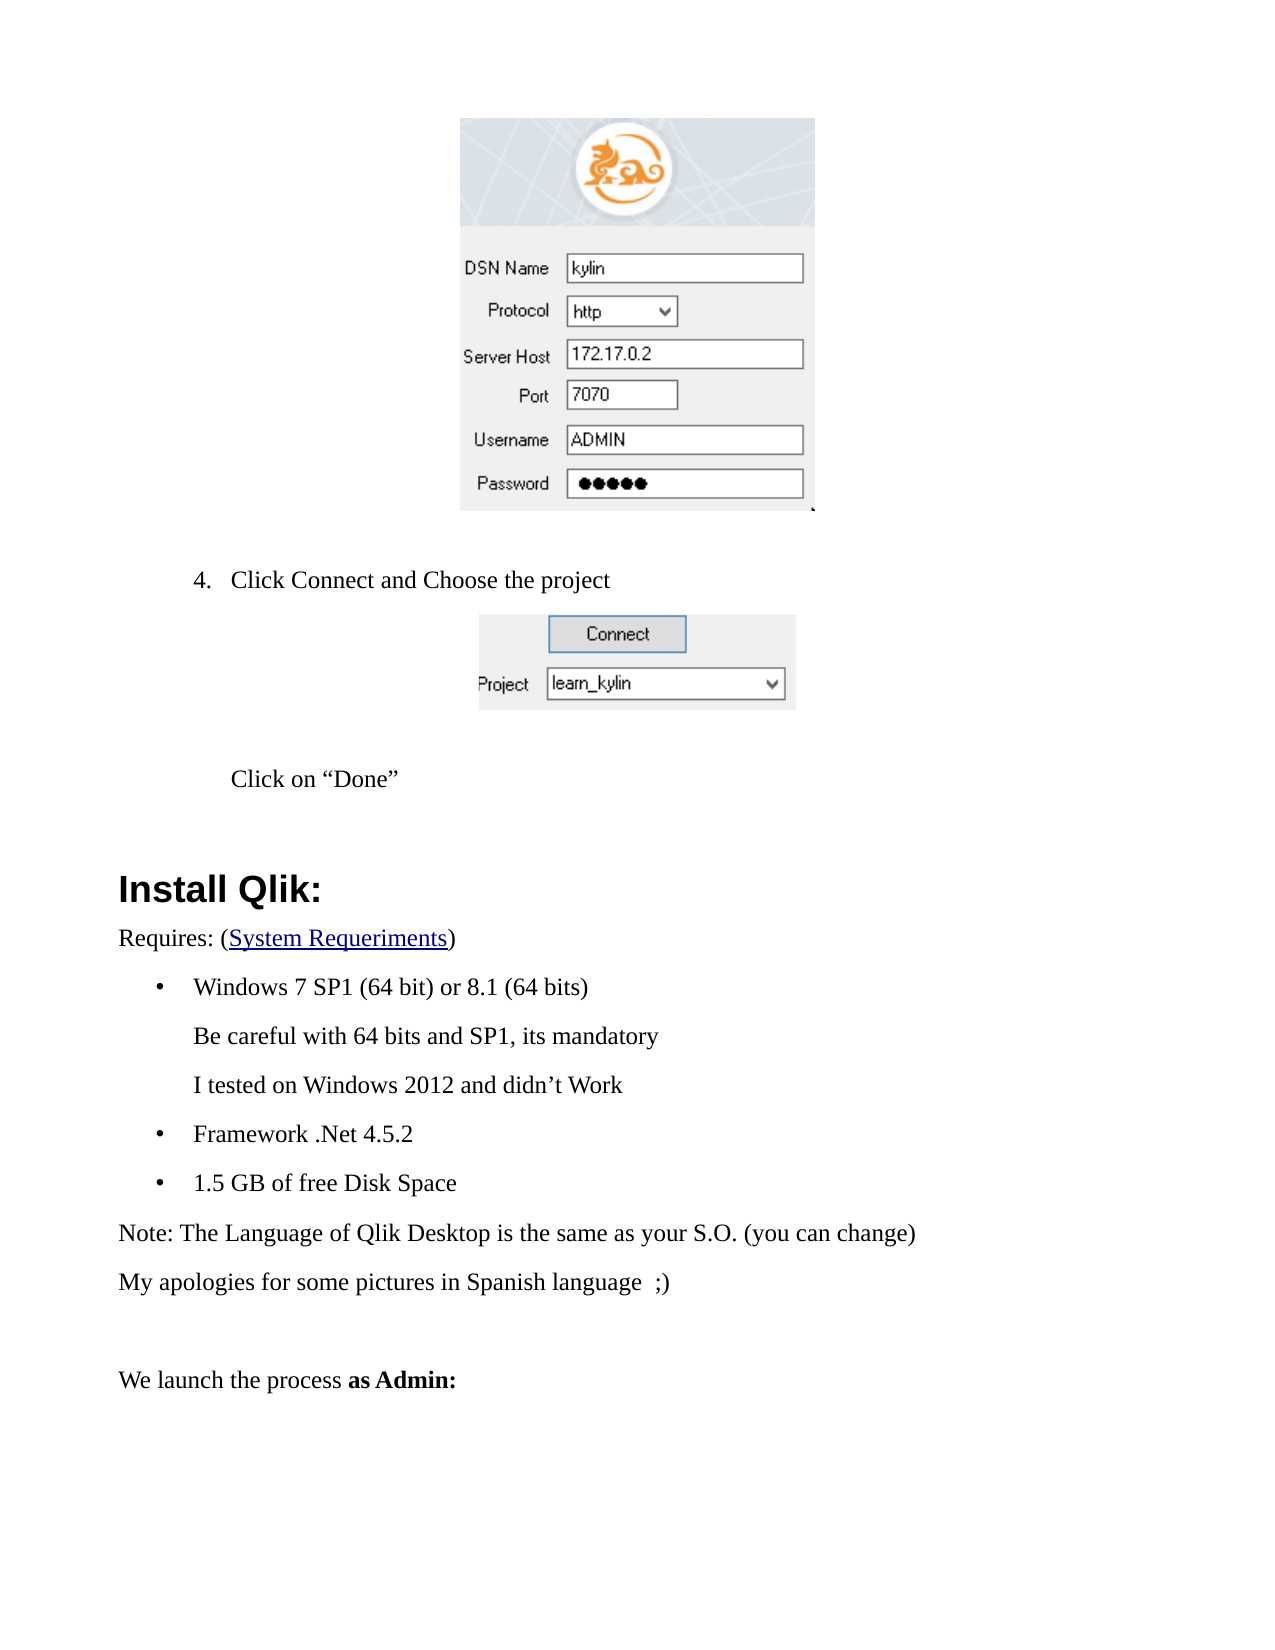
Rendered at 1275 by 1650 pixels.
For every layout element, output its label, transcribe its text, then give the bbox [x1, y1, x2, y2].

subtitle Install Qlik: [118, 867, 1157, 911]
list Framework .Net 4.5.2 [156, 1119, 1157, 1148]
list Windows 7 SP1 (64 bit) or 8.1 (64 bits) [156, 972, 1157, 1001]
text My apologies for some pictures in Spanish language ;) [118, 1267, 1157, 1295]
text Note: The Language of Qlik Desktop is the same as your S.O. (you can change) [118, 1218, 1157, 1246]
picture [460, 118, 815, 511]
picture [478, 614, 797, 710]
list Click on “Done” [193, 764, 1157, 793]
list 1.5 GB of free Disk Space [156, 1168, 1157, 1197]
list I tested on Windows 2012 and didn’t Work [156, 1070, 1157, 1099]
text Requires: (System Requeriments) [118, 923, 1157, 952]
text We launch the process as Admin: [118, 1365, 1157, 1393]
list Be careful with 64 bits and SP1, its mandatory [156, 1021, 1157, 1050]
list Click Connect and Choose the project [193, 565, 1157, 594]
